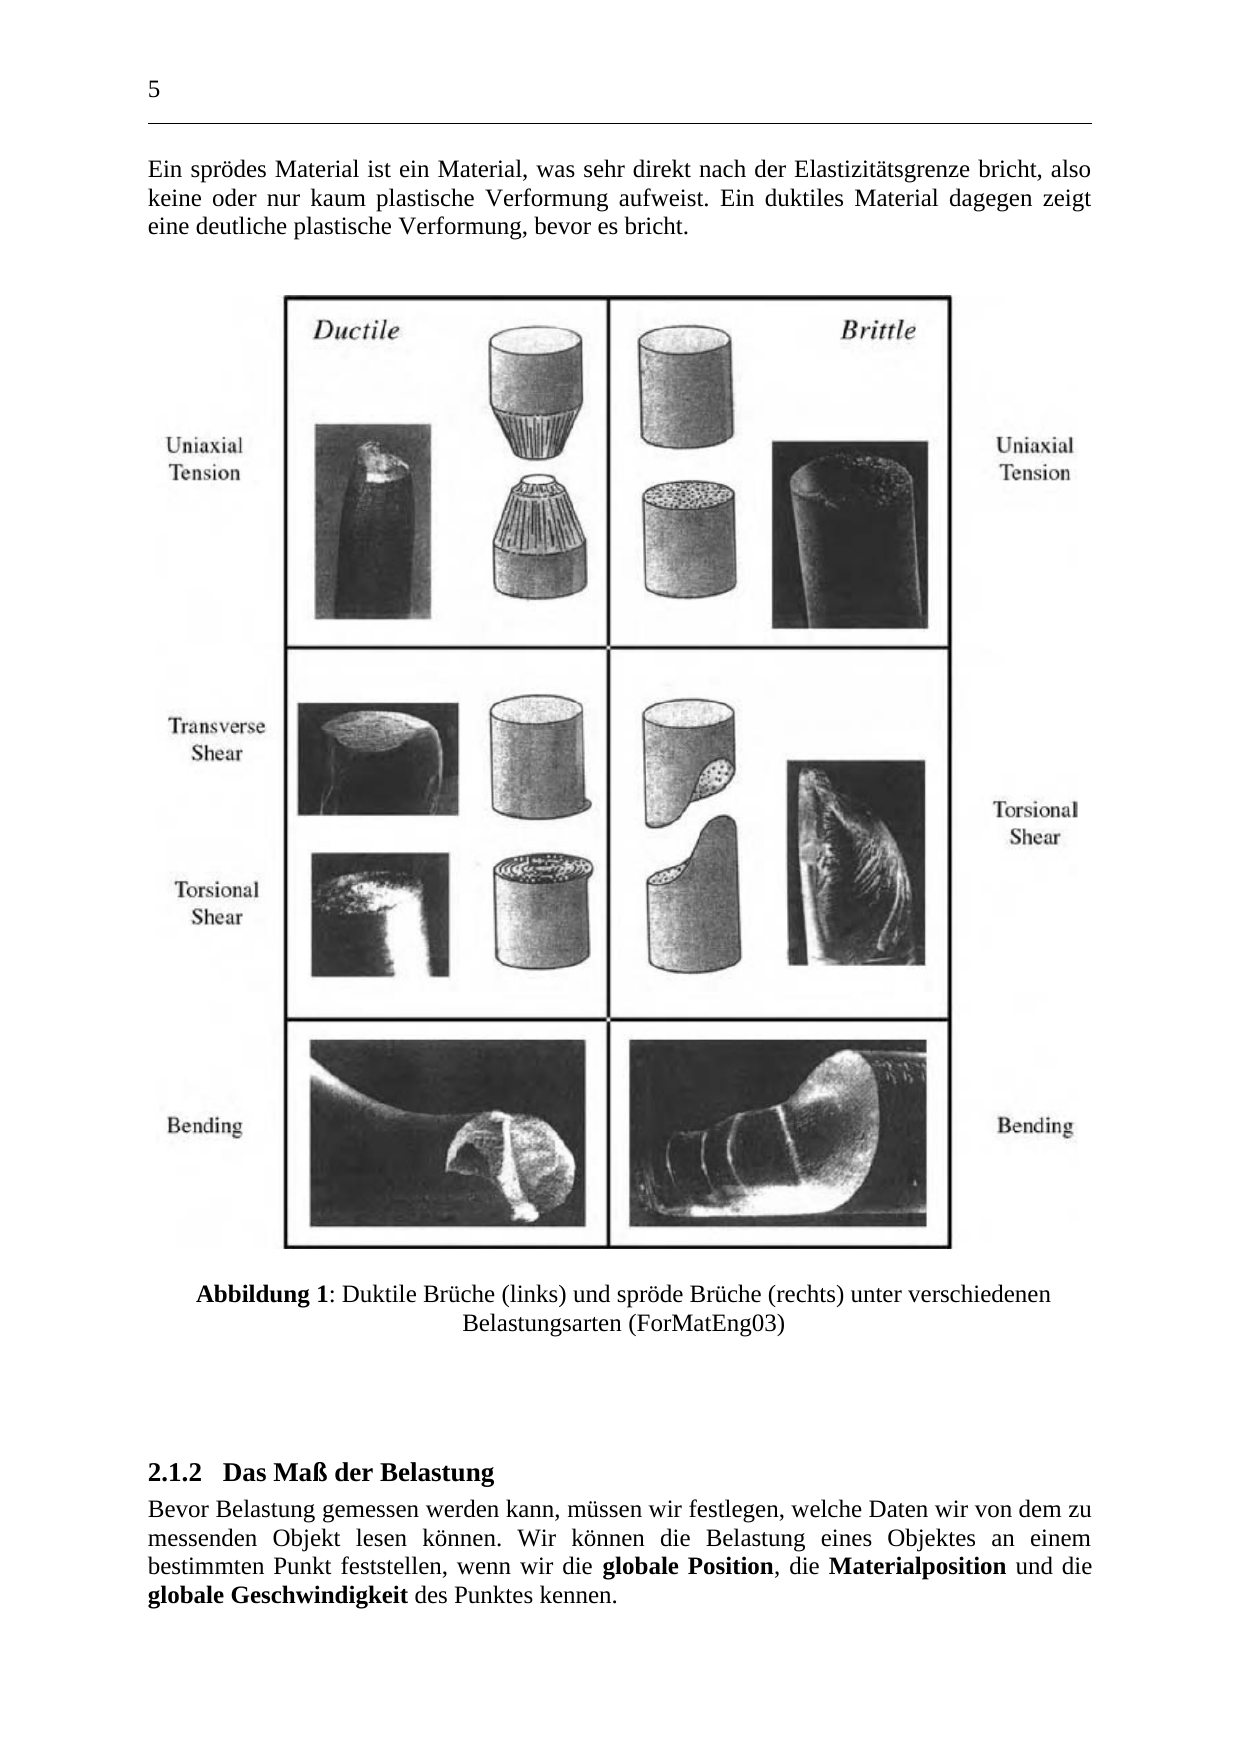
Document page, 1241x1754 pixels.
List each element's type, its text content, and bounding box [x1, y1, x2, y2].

picture [151, 266, 1096, 1267]
text Bevor Belastung gemessen werden kann, müssen wir festlegen, welche Daten wir von dem zu messenden Objekt lesen können. Wir können die Belastung eines Objektes an einem bestimmten Punkt feststellen, wenn wir die globale Position, die Materialposition und die globale Geschwindigkeit des Punktes kennen. [148, 1494, 1092, 1609]
text Ein sprödes Material ist ein Material, was sehr direkt nach der Elastizitätsgrenze bricht, also keine oder nur kaum plastische Verformung aufweist. Ein duktiles Material dagegen zeigt eine deutliche plastische Verformung, bevor es bricht. [148, 154, 1092, 240]
text Abbildung 1: Duktile Brüche (links) und spröde Brüche (rechts) unter verschiedenen Belastungsarten (ForMatEng03) [151, 1267, 1096, 1337]
subtitle Das Maß der Belastung [148, 241, 1096, 1488]
